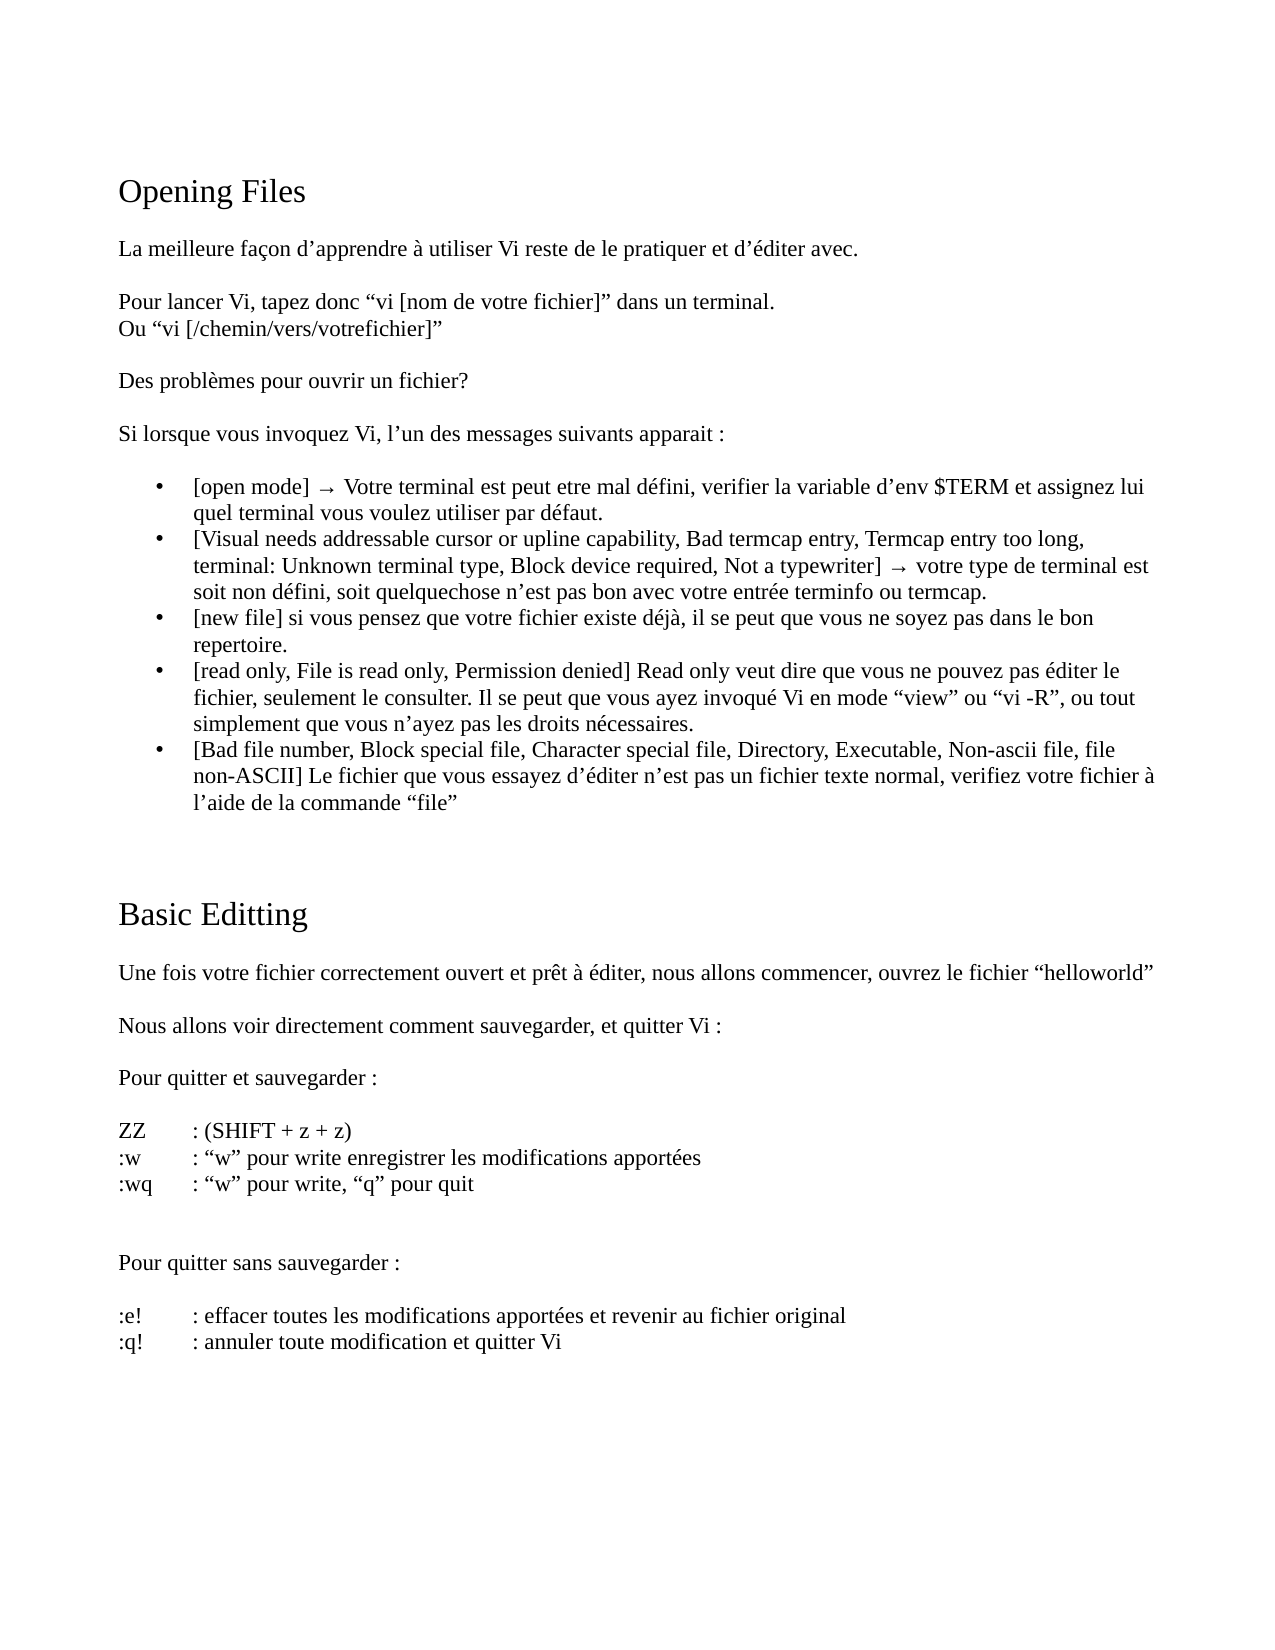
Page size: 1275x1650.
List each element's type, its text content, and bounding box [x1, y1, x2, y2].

text :w : “w” pour write enregistrer les modifications apportées [118, 1143, 1157, 1170]
text Pour lancer Vi, tapez donc “vi [nom de votre fichier]” dans un terminal. [118, 288, 1157, 314]
text Une fois votre fichier correctement ouvert et prêt à éditer, nous allons commencer, ouvrez le fichier “helloworld” [118, 959, 1157, 985]
text ZZ : (SHIFT + z + z) [118, 1117, 1157, 1143]
list [Visual needs addressable cursor or upline capability, Bad termcap entry, Termcap entry too long, terminal: Unknown terminal type, Block device required, Not a typewriter] → votre type de terminal est soit non défini, soit quelquechose n’est pas bon avec votre entrée terminfo ou termcap. [156, 525, 1157, 604]
list [new file] si vous pensez que votre fichier existe déjà, il se peut que vous ne soyez pas dans le bon repertoire. [156, 604, 1157, 657]
text Ou “vi [/chemin/vers/votrefichier]” [118, 314, 1157, 341]
text La meilleure façon d’apprendre à utiliser Vi reste de le pratiquer et d’éditer avec. [118, 236, 1157, 262]
text Nous allons voir directement comment sauvegarder, et quitter Vi : [118, 1012, 1157, 1038]
list [read only, File is read only, Permission denied] Read only veut dire que vous ne pouvez pas éditer le fichier, seulement le consulter. Il se peut que vous ayez invoqué Vi en mode “view” ou “vi -R”, ou tout simplement que vous n’ayez pas les droits nécessaires. [156, 657, 1157, 736]
text Si lorsque vous invoquez Vi, l’un des messages suivants apparait : [118, 420, 1157, 446]
text :q! : annuler toute modification et quitter Vi [118, 1328, 1157, 1354]
text Basic Editting [118, 894, 1157, 933]
text Opening Files [118, 171, 1157, 209]
text :e! : effacer toutes les modifications apportées et revenir au fichier original [118, 1302, 1157, 1328]
text Pour quitter sans sauvegarder : [118, 1249, 1157, 1275]
text :wq : “w” pour write, “q” pour quit [118, 1170, 1157, 1196]
list [open mode] → Votre terminal est peut etre mal défini, verifier la variable d’env $TERM et assignez lui quel terminal vous voulez utiliser par défaut. [156, 473, 1157, 525]
text Pour quitter et sauvegarder : [118, 1064, 1157, 1091]
list [Bad file number, Block special file, Character special file, Directory, Executable, Non-ascii file, file non-ASCII] Le fichier que vous essayez d’éditer n’est pas un fichier texte normal, verifiez votre fichier à l’aide de la commande “file” [156, 736, 1157, 815]
text Des problèmes pour ouvrir un fichier? [118, 367, 1157, 394]
